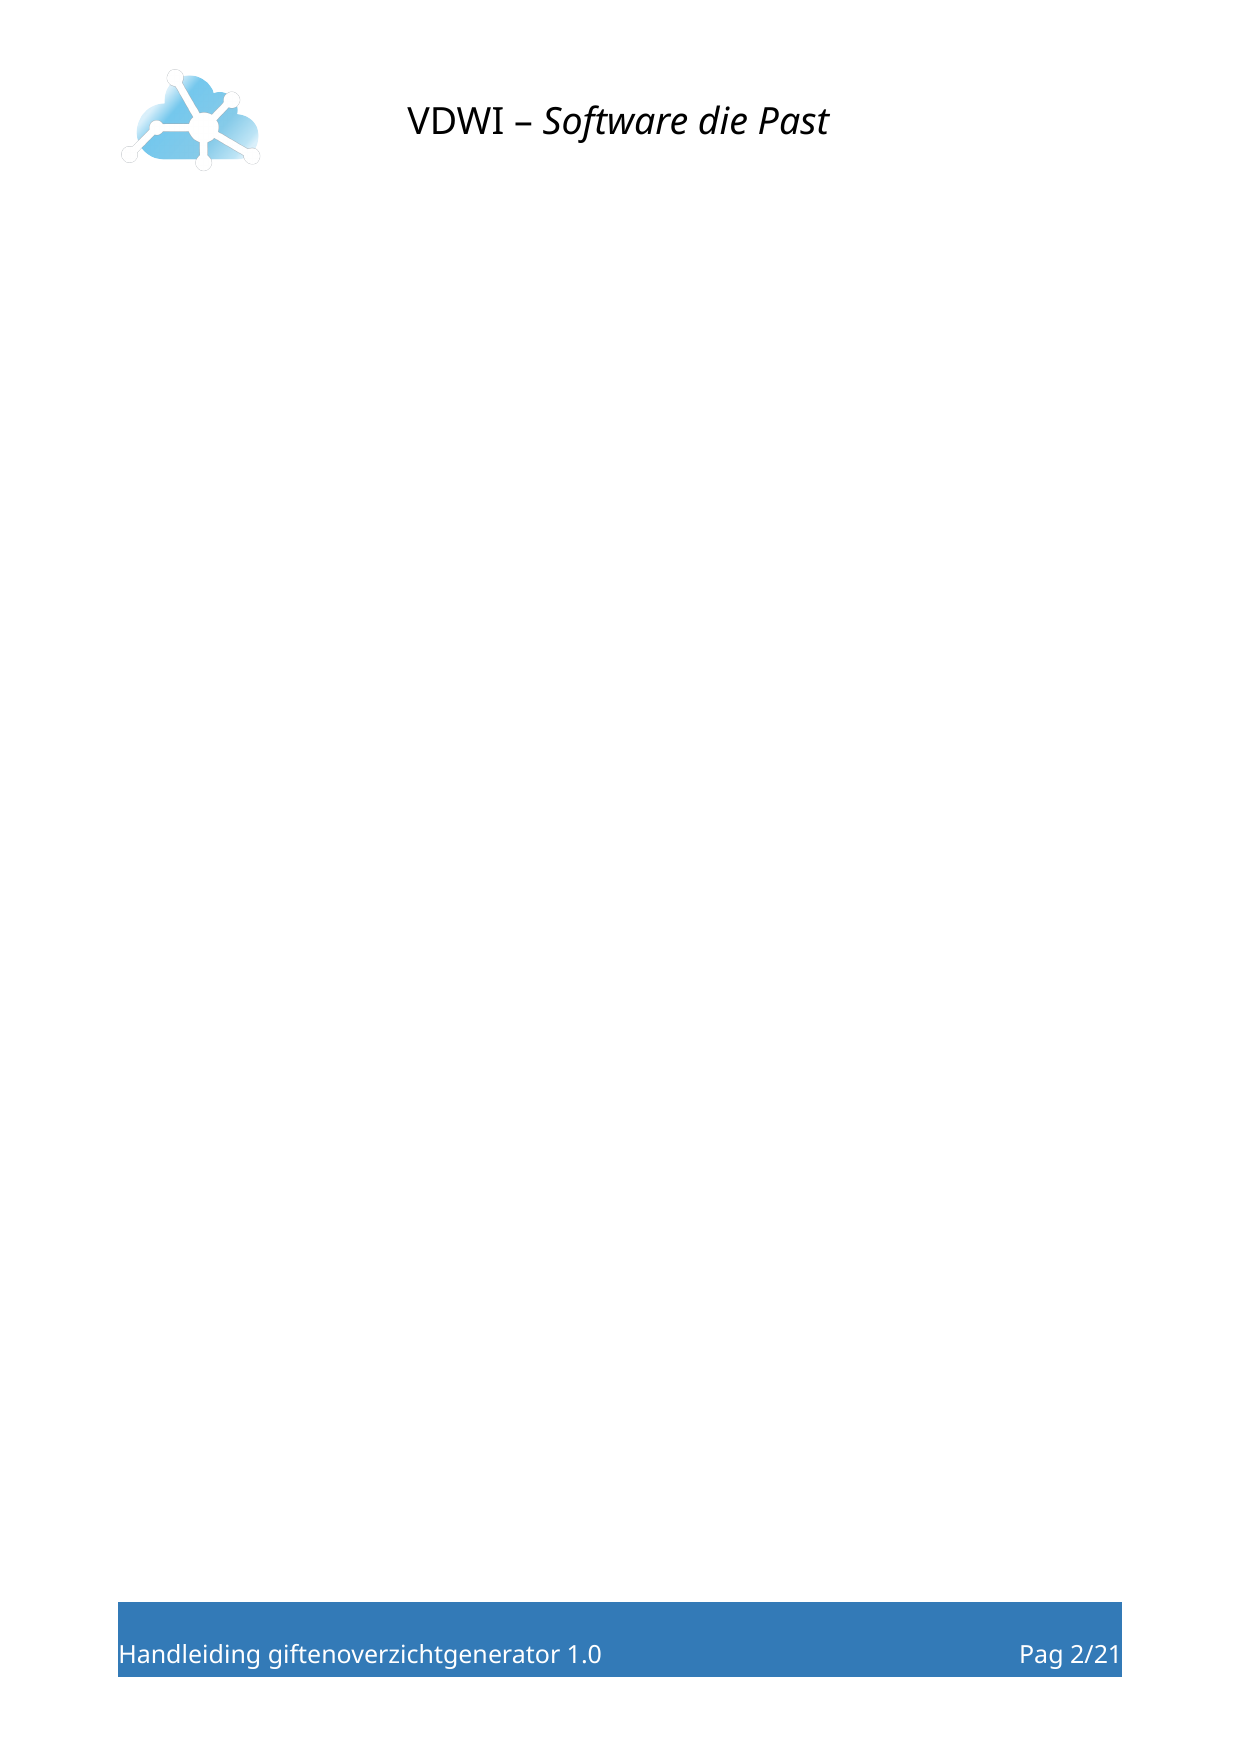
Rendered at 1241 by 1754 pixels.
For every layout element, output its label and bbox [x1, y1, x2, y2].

picture [116, 69, 262, 173]
